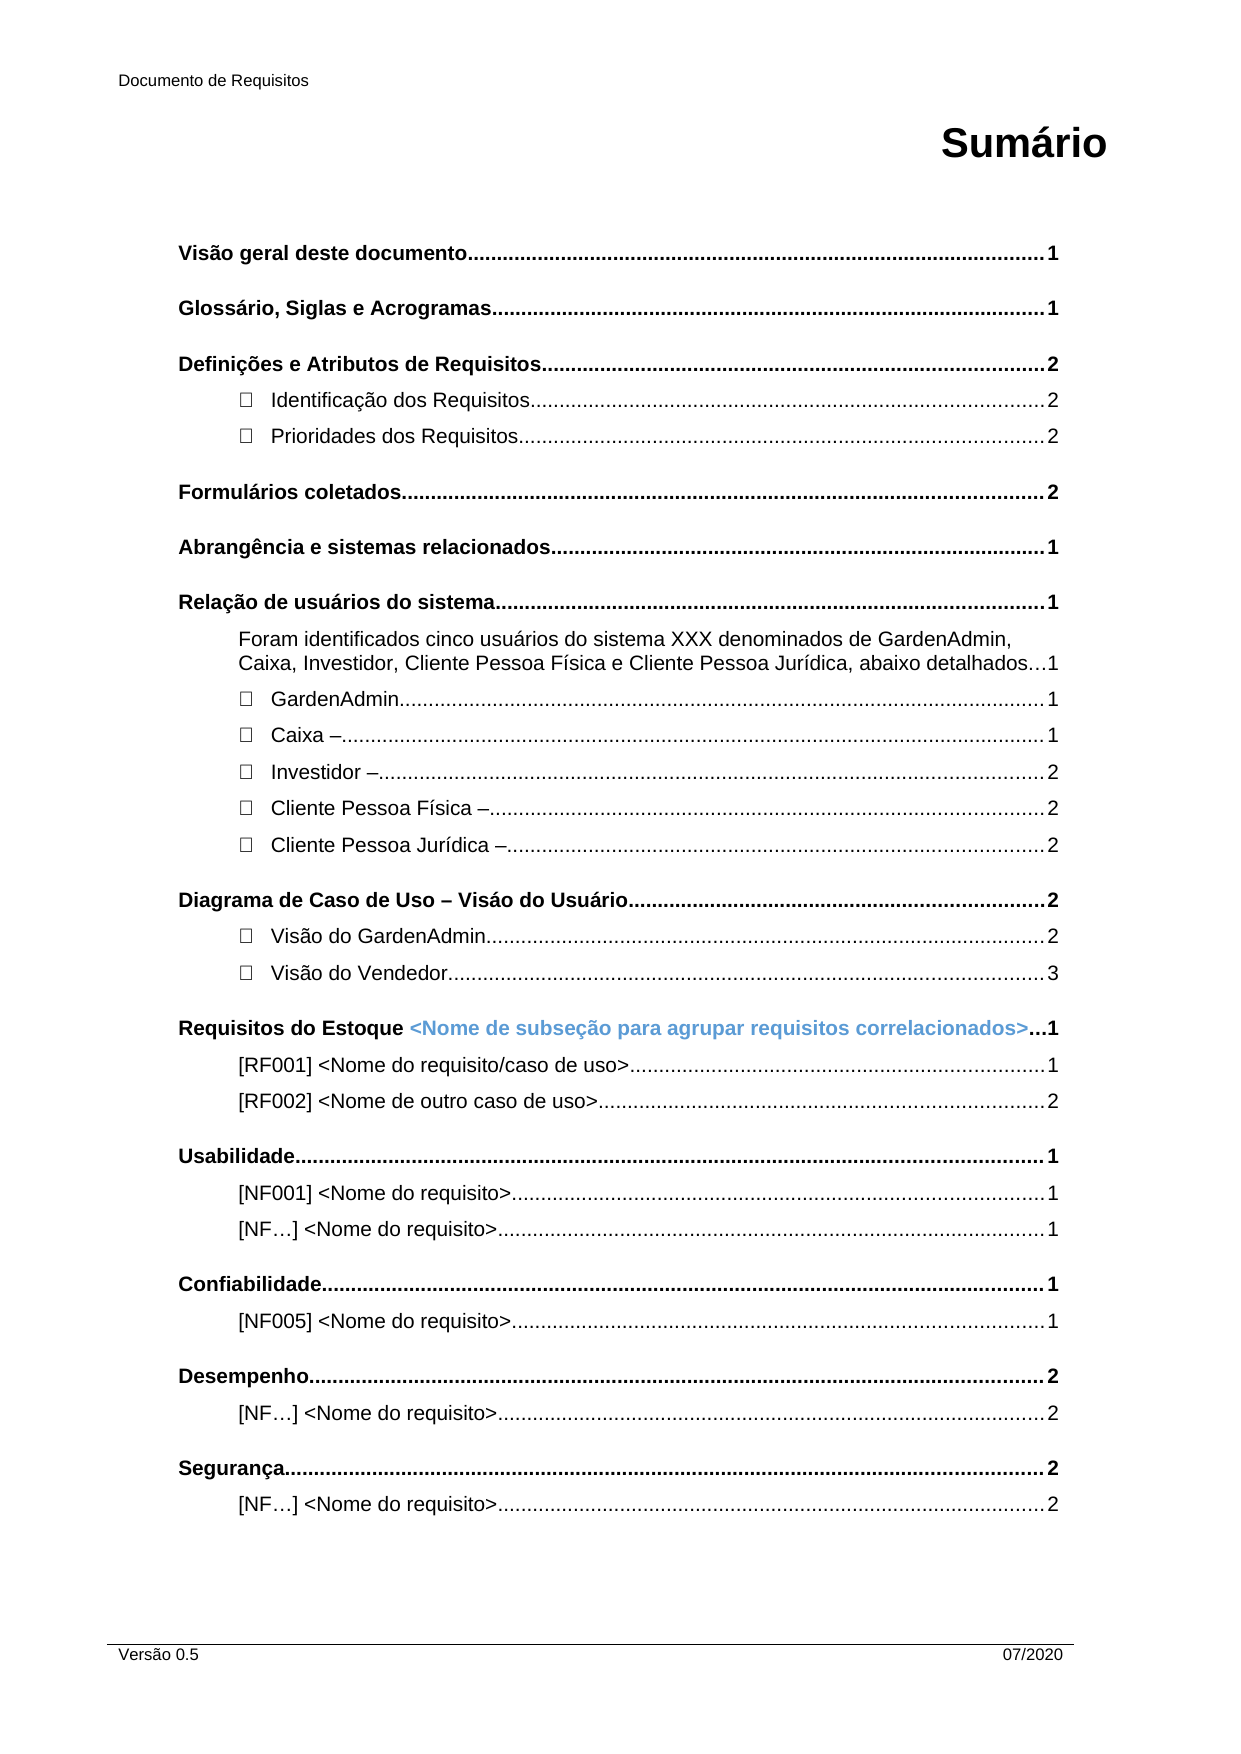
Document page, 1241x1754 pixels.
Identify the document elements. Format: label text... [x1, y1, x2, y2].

text  GardenAdmin 1 [238, 687, 1063, 711]
text  Identificação dos Requisitos 2 [238, 388, 1063, 412]
text [NF…] <Nome do requisito> 1 [238, 1217, 1063, 1241]
text Definições e Atributos de Requisitos 2 [178, 351, 1063, 375]
text  Cliente Pessoa Física – 2 [238, 796, 1063, 820]
text Diagrama de Caso de Uso – Visáo do Usuário 2 [178, 888, 1063, 912]
text [RF001] <Nome do requisito/caso de uso> 1 [238, 1052, 1063, 1076]
text  Caixa – 1 [238, 723, 1063, 747]
text Foram identificados cinco usuários do sistema XXX denominados de GardenAdmin, Caixa, Investidor, Cliente Pessoa Física e Cliente Pessoa Jurídica, abaixo detalhados. 1 [238, 626, 1063, 674]
text Usabilidade 1 [178, 1144, 1063, 1168]
text Formulários coletados 2 [178, 479, 1063, 503]
text [NF005] <Nome do requisito> 1 [238, 1309, 1063, 1333]
text  Cliente Pessoa Jurídica – 2 [238, 833, 1063, 857]
text Sumário [118, 118, 1107, 166]
text Requisitos do Estoque <Nome de subseção para agrupar requisitos correlacionados> 1 [178, 1016, 1063, 1040]
text  Investidor – 2 [238, 760, 1063, 784]
text Visão geral deste documento 1 [178, 241, 1063, 265]
text  Visão do Vendedor 3 [238, 961, 1063, 985]
text Relação de usuários do sistema 1 [178, 590, 1063, 614]
text Segurança 2 [178, 1456, 1063, 1479]
text [NF…] <Nome do requisito> 2 [238, 1492, 1063, 1516]
text [RF002] <Nome de outro caso de uso> 2 [238, 1089, 1063, 1113]
text  Prioridades dos Requisitos 2 [238, 424, 1063, 448]
text Confiabilidade 1 [178, 1272, 1063, 1296]
text [NF001] <Nome do requisito> 1 [238, 1181, 1063, 1204]
text Abrangência e sistemas relacionados 1 [178, 535, 1063, 559]
text  Visão do GardenAdmin 2 [238, 924, 1063, 948]
text Glossário, Siglas e Acrogramas 1 [178, 296, 1063, 320]
text Desempenho 2 [178, 1364, 1063, 1388]
text [NF…] <Nome do requisito> 2 [238, 1400, 1063, 1424]
